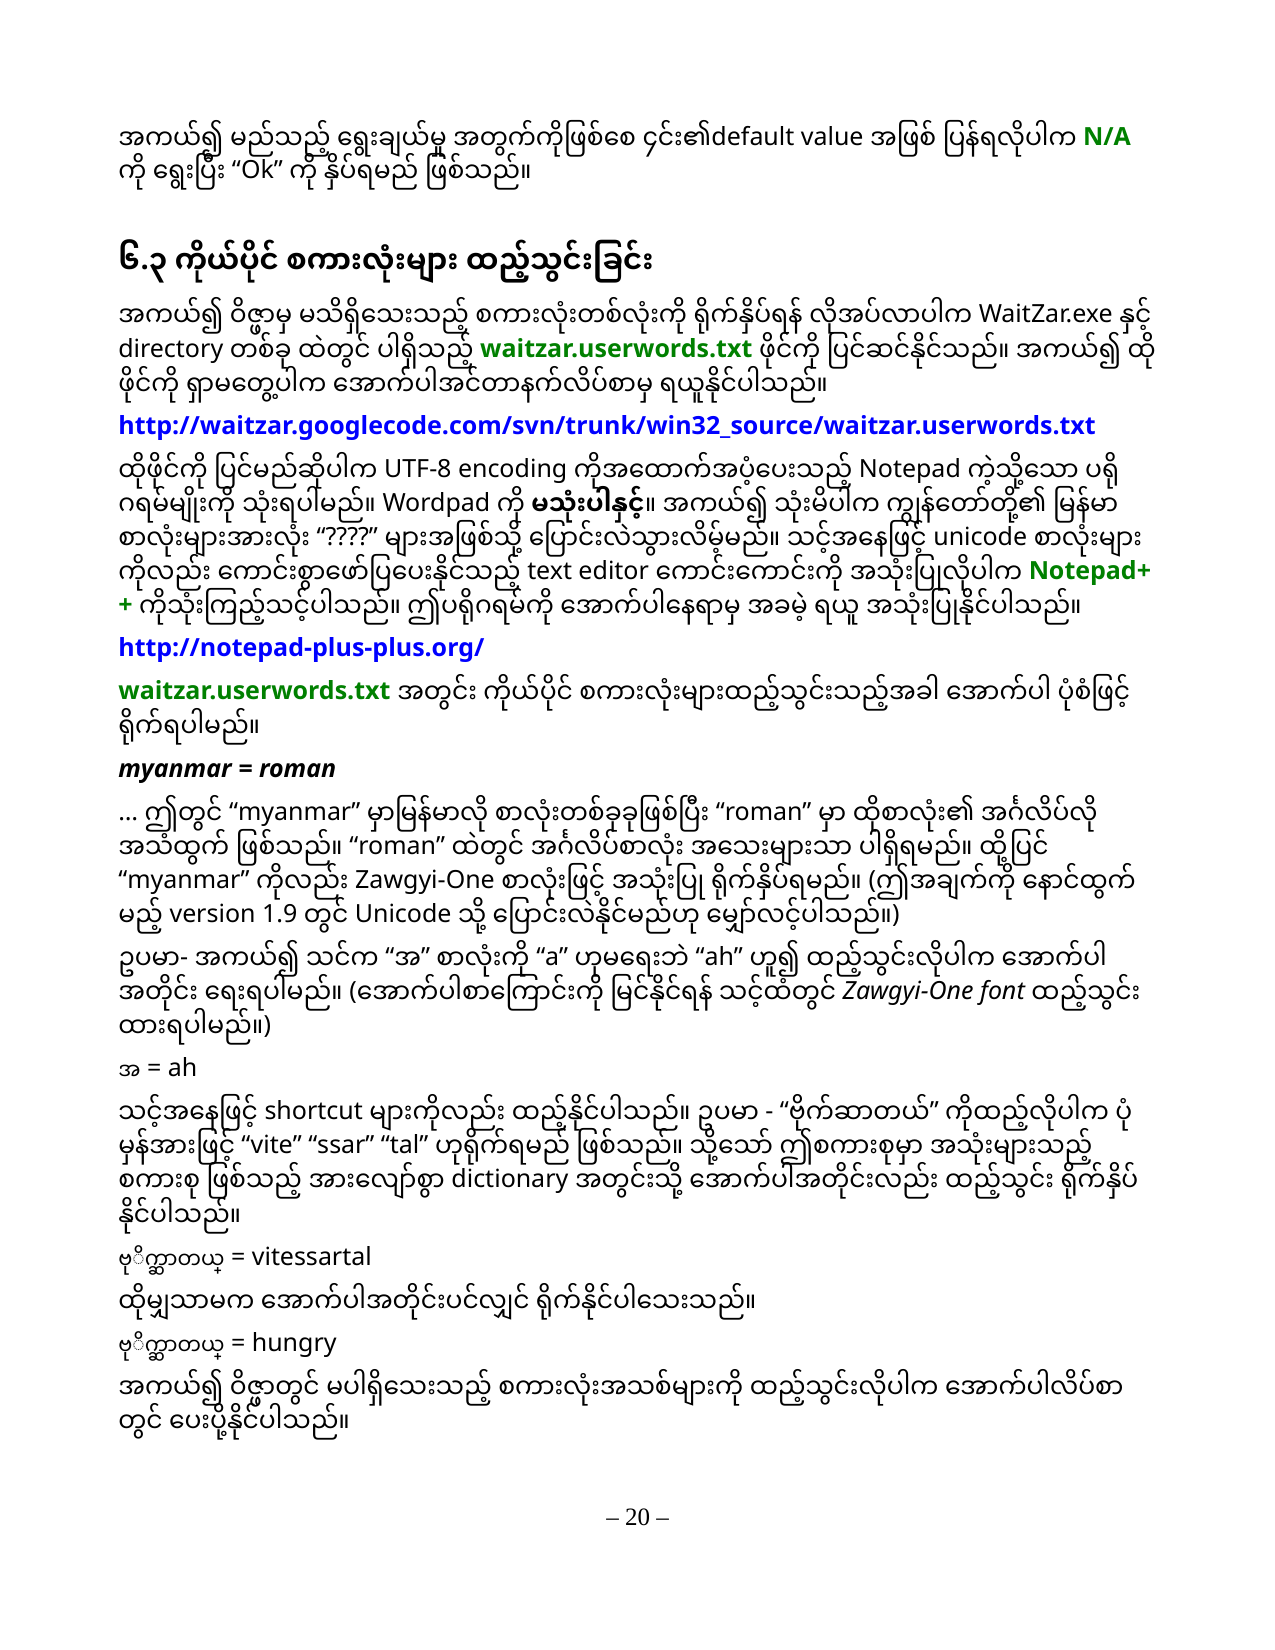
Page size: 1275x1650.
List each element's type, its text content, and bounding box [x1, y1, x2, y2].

text http://waitzar.googlecode.com/svn/trunk/win32_source/waitzar.userwords.txt [118, 407, 1157, 441]
subtitle ၆.၃ ကိုယ်ပိုင် စကားလုံးများ ထည့်သွင်းခြင်း [118, 238, 1157, 278]
text myanmar = roman [118, 750, 1157, 784]
text အကယ်၍ ဝိဇ္ဖာတွင် မပါရှိသေးသည့် စကားလုံးအသစ်များကို ထည့်သွင်းလိုပါက အောက်ပါလိပ်စာတွင် ပေးပို့နိုင်ပါသည်။ [118, 1368, 1157, 1436]
text သင့်အနေဖြင့် shortcut များကိုလည်း ထည့်နိုင်ပါသည်။ ဥပမာ - “ဗိုက်ဆာတယ်” ကိုထည့်လိုပါက ပုံမှန်အားဖြင့် “vite” “ssar” “tal” ဟုရိုက်ရမည် ဖြစ်သည်။ သို့သော် ဤစကားစုမှာ အသုံးများသည့် စကားစု ဖြစ်သည့် အားလျော်စွာ dictionary အတွင်းသို့ အောက်ပါအတိုင်းလည်း ထည့်သွင်း ရိုက်နှိပ်နိုင်ပါသည်။ [118, 1093, 1157, 1229]
text ဗုိက္ဆာတယ္ = hungry [118, 1324, 1157, 1359]
text … ဤတွင် “myanmar” မှာမြန်မာလို စာလုံးတစ်ခုခုဖြစ်ပြီး “roman” မှာ ထိုစာလုံး၏ အင်္ဂလိပ်လို အသံထွက် ဖြစ်သည်။ “roman” ထဲတွင် အင်္ဂလိပ်စာလုံး အသေးများသာ ပါရှိရမည်။ ထို့ပြင် “myanmar” ကိုလည်း Zawgyi-One စာလုံးဖြင့် အသုံးပြု ရိုက်နှိပ်ရမည်။ (ဤအချက်ကို နောင်ထွက်မည့် version 1.9 တွင် Unicode သို့ ပြောင်းလဲနိုင်မည်ဟု မျှော်လင့်ပါသည်။) [118, 793, 1157, 929]
text ဗုိက္ဆာတယ္ = vitessartal [118, 1238, 1157, 1272]
text အကယ်၍ မည်သည့် ရွေးချယ်မှု အတွက်ကိုဖြစ်စေ ၄င်း၏default value အဖြစ် ပြန်ရလိုပါက N/A ကို ရွေးပြီး “Ok” ကို နှိပ်ရမည် ဖြစ်သည်။ [118, 118, 1157, 186]
text ထိုဖိုင်ကို ပြင်မည်ဆိုပါက UTF-8 encoding ကိုအထောက်အပံ့ပေးသည့် Notepad ကဲ့သို့သော ပရိုဂရမ်မျိုးကို သုံးရပါမည်။ Wordpad ကို မသုံးပါနှင့်။ အကယ်၍ သုံးမိပါက ကျွန်တော်တို့၏ မြန်မာစာလုံးများအားလုံး “????” များအဖြစ်သို့ ပြောင်းလဲသွားလိမ့်မည်။ သင့်အနေဖြင့် unicode စာလုံးများကိုလည်း ကောင်းစွာဖော်ပြပေးနိုင်သည့် text editor ကောင်းကောင်းကို အသုံးပြုလိုပါက Notepad++ ကိုသုံးကြည့်သင့်ပါသည်။ ဤပရိုဂရမ်ကို အောက်ပါနေရာမှ အခမဲ့ ရယူ အသုံးပြုနိုင်ပါသည်။ [118, 451, 1157, 621]
text အကယ်၍ ဝိဇ္ဖာမှ မသိရှိသေးသည့် စကားလုံးတစ်လုံးကို ရိုက်နှိပ်ရန် လိုအပ်လာပါက WaitZar.exe နှင့် directory တစ်ခု ထဲတွင် ပါရှိသည့် waitzar.userwords.txt ဖိုင်ကို ပြင်ဆင်နိုင်သည်။ အကယ်၍ ထိုဖိုင်ကို ရှာမတွေ့ပါက အောက်ပါအင်တာနက်လိပ်စာမှ ရယူနိုင်ပါသည်။ [118, 296, 1157, 398]
text ထိုမျှသာမက အောက်ပါအတိုင်းပင်လျှင် ရိုက်နိုင်ပါသေးသည်။ [118, 1281, 1157, 1316]
text အ = ah [118, 1050, 1157, 1084]
text http://notepad-plus-plus.org/ [118, 630, 1157, 664]
text waitzar.userwords.txt အတွင်း ကိုယ်ပိုင် စကားလုံးများထည့်သွင်းသည့်အခါ အောက်ပါ ပုံစံဖြင့် ရိုက်ရပါမည်။ [118, 673, 1157, 741]
text ဥပမာ- အကယ်၍ သင်က “အ” စာလုံးကို “a” ဟုမရေးဘဲ “ah” ဟူ၍ ထည့်သွင်းလိုပါက အောက်ပါအတိုင်း ရေးရပါမည်။ (အောက်ပါစာကြောင်းကို မြင်နိုင်ရန် သင့်ထံတွင် Zawgyi-One font ထည့်သွင်းထားရပါမည်။) [118, 939, 1157, 1041]
